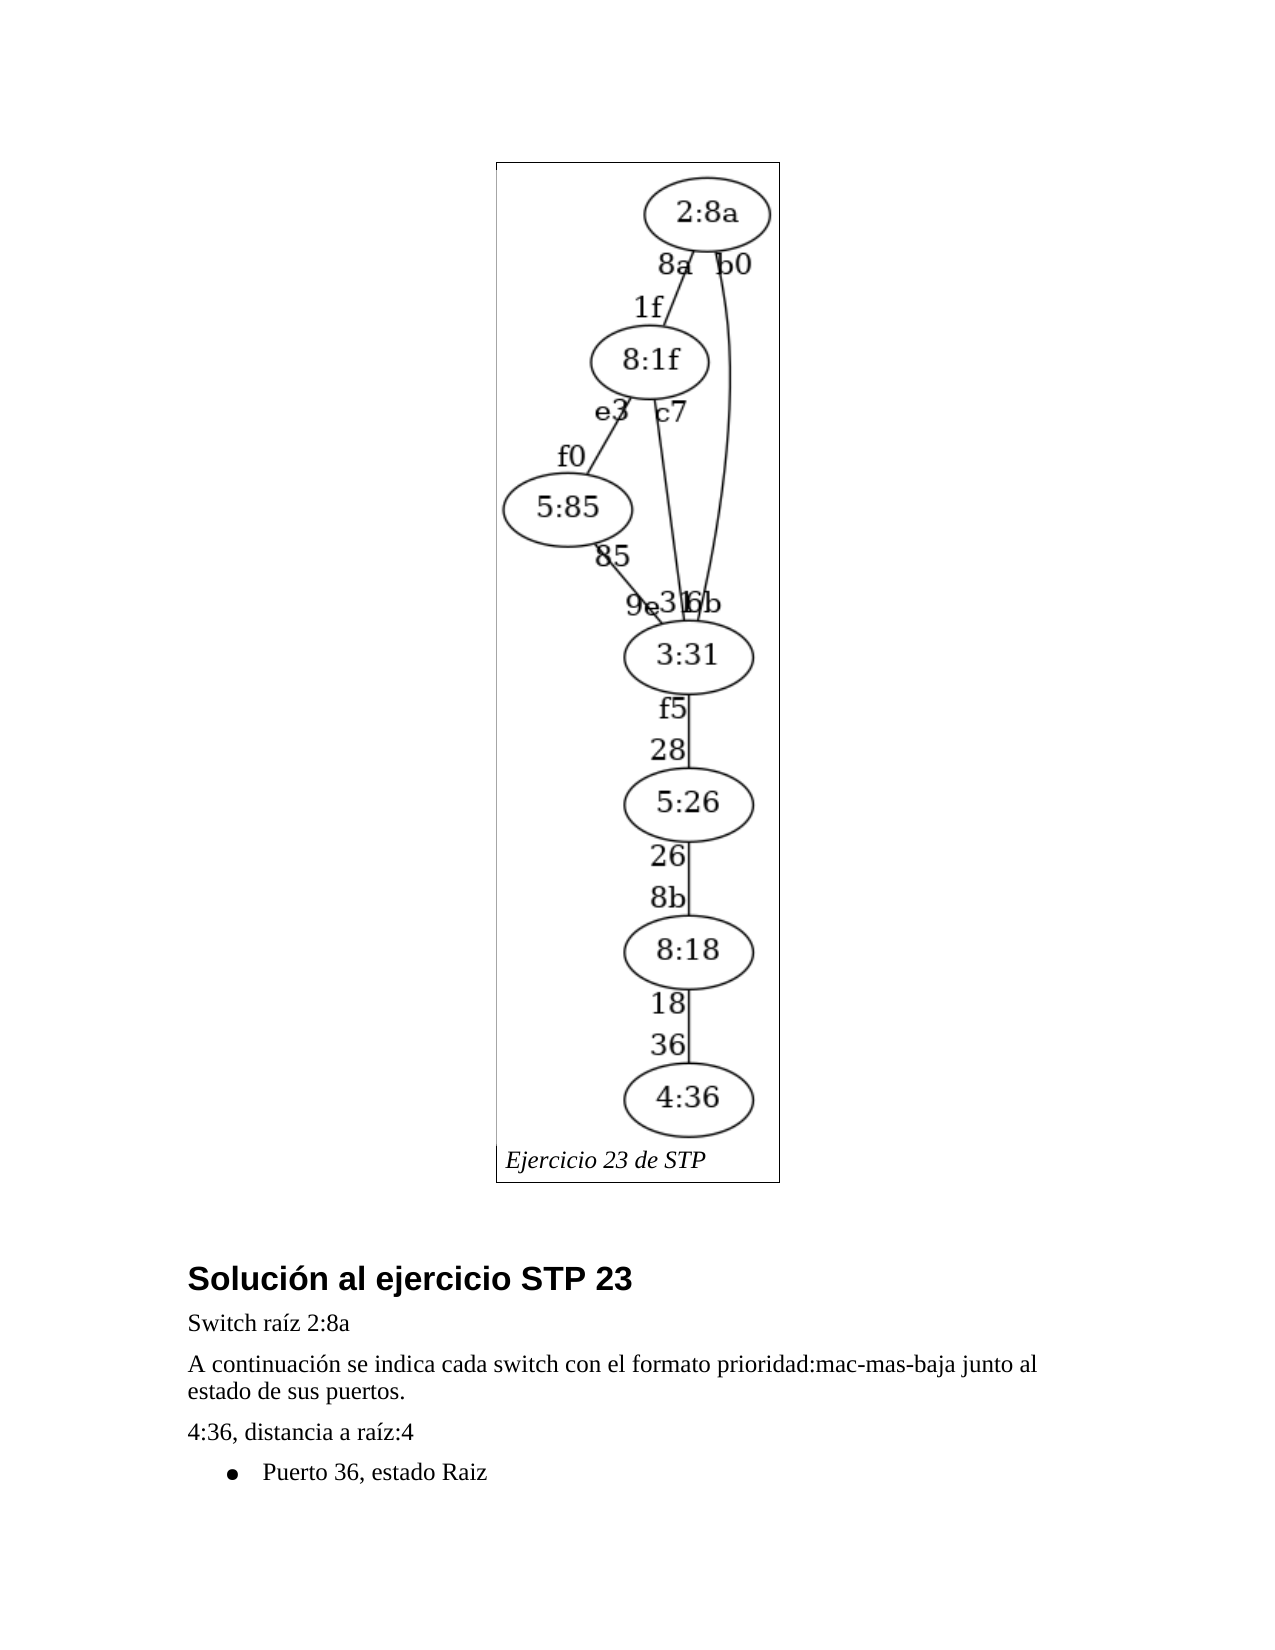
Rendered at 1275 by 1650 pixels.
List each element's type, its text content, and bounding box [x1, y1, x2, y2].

text Ejercicio 23 de STP [505, 1146, 770, 1173]
text Switch raíz 2:8a [187, 1309, 1087, 1337]
text 4:36, distancia a raíz:4 [187, 1418, 1087, 1445]
subtitle Solución al ejercicio STP 23 [187, 1259, 1087, 1297]
picture [496, 170, 779, 1146]
text A continuación se indica cada switch con el formato prioridad:mac-mas-baja junto al estado de sus puertos. [187, 1350, 1087, 1405]
list Puerto 36, estado Raiz [225, 1458, 1087, 1486]
